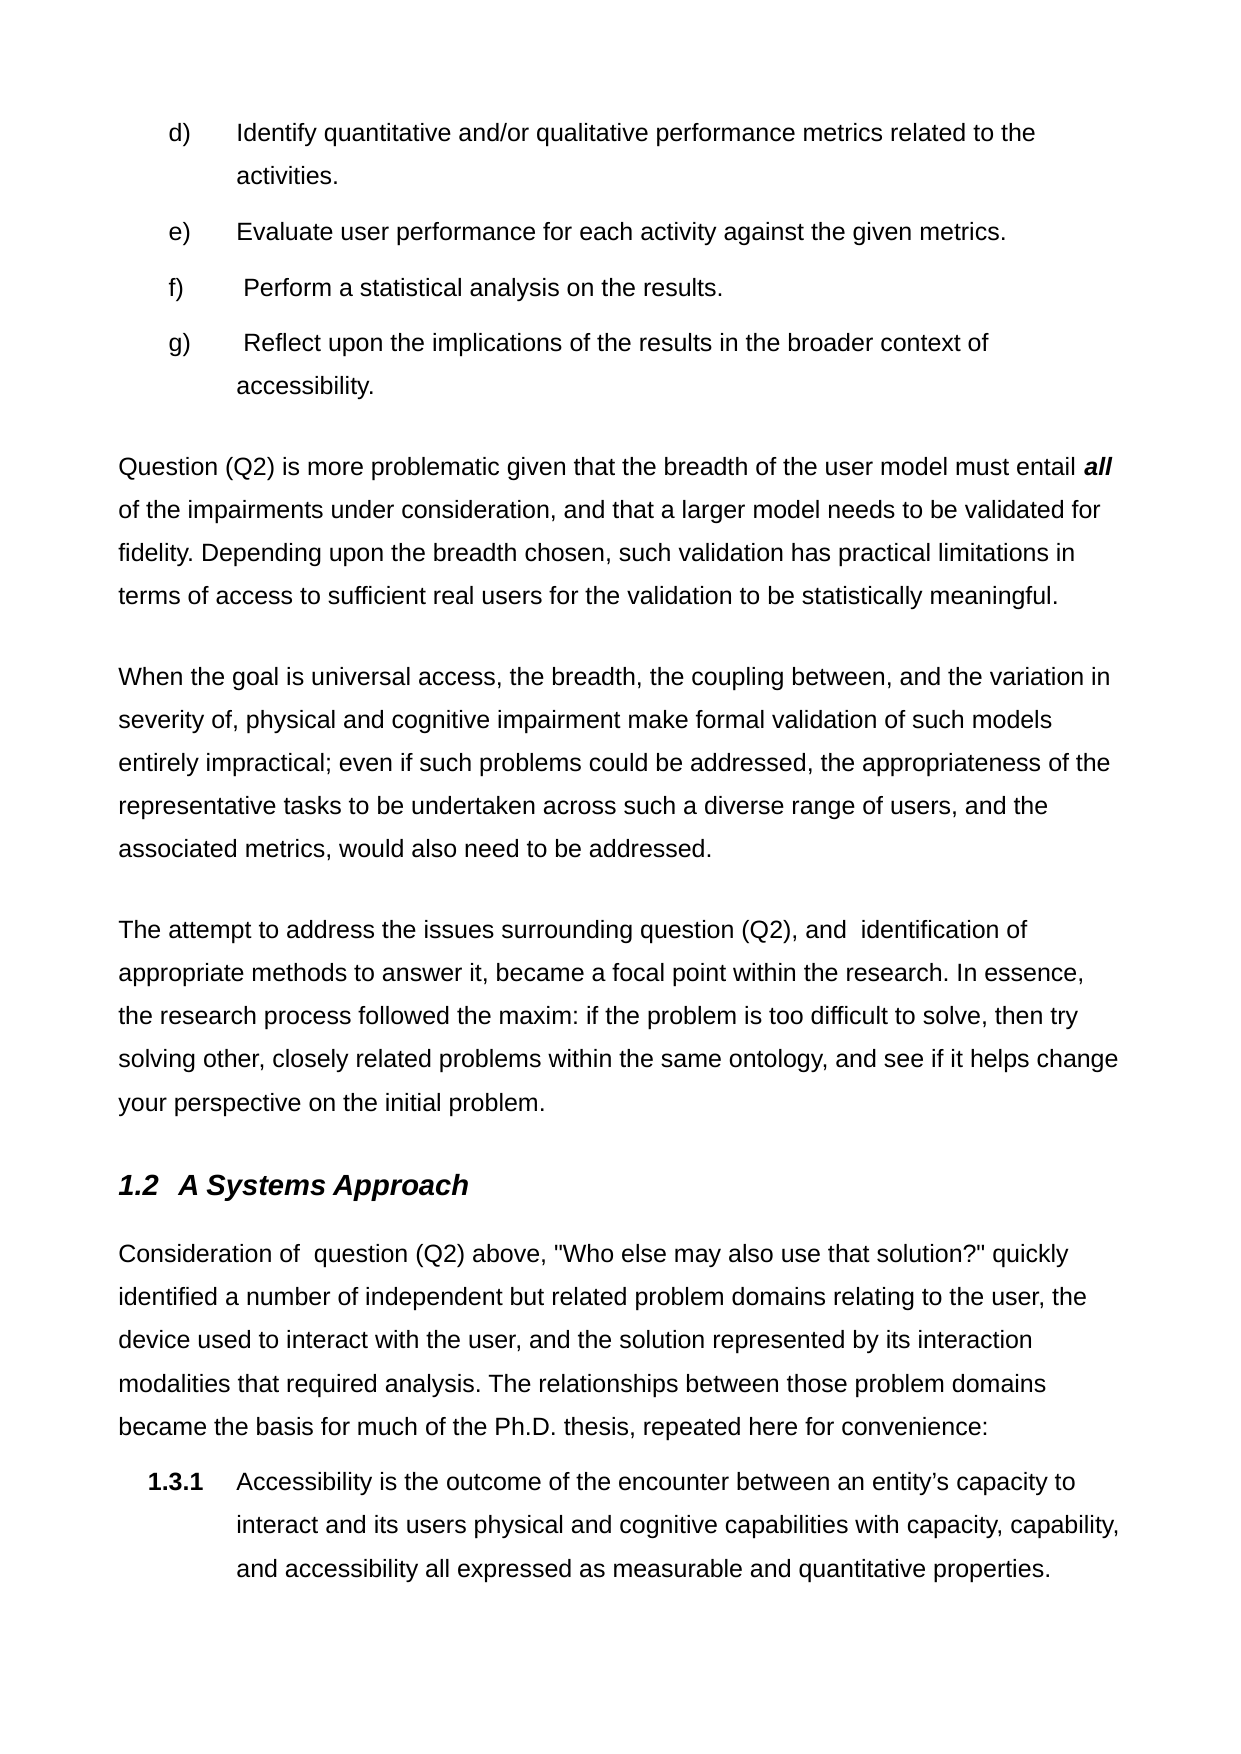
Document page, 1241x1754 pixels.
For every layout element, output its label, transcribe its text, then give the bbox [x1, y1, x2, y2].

text g) Reflect upon the implications of the results in the broader context of accessibility. [148, 328, 1122, 400]
text f) Perform a statistical analysis on the results. [148, 272, 1122, 301]
text 1.3.1 Accessibility is the outcome of the encounter between an entity’s capacity to interact and its users physical and cognitive capabilities with capacity, capability, and accessibility all expressed as measurable and quantitative properties. [148, 1467, 1122, 1582]
text d) Identify quantitative and/or qualitative performance metrics related to the activities. [148, 118, 1122, 190]
text When the goal is universal access, the breadth, the coupling between, and the variation in severity of, physical and cognitive impairment make formal validation of such models entirely impractical; even if such problems could be addressed, the appropriateness of the representative tasks to be undertaken across such a diverse range of users, and the associated metrics, would also need to be addressed. [118, 662, 1122, 863]
subtitle A Systems Approach [118, 1168, 1122, 1202]
text Consideration of question (Q2) above, "Who else may also use that solution?" quickly identified a number of independent but related problem domains relating to the user, the device used to interact with the user, and the solution represented by its interaction modalities that required analysis. The relationships between those problem domains became the basis for much of the Ph.D. thesis, repeated here for convenience: [118, 1239, 1122, 1440]
text e) Evaluate user performance for each activity against the given metrics. [148, 217, 1122, 246]
text The attempt to address the issues surrounding question (Q2), and identification of appropriate methods to answer it, became a focal point within the research. In essence, the research process followed the maxim: if the problem is too difficult to solve, then try solving other, closely related problems within the same ontology, and see if it helps change your perspective on the initial problem. [118, 915, 1122, 1116]
text Question (Q2) is more problematic given that the breadth of the user model must entail all of the impairments under consideration, and that a larger model needs to be validated for fidelity. Depending upon the breadth chosen, such validation has practical limitations in terms of access to sufficient real users for the validation to be statistically meaningful. [118, 452, 1122, 610]
